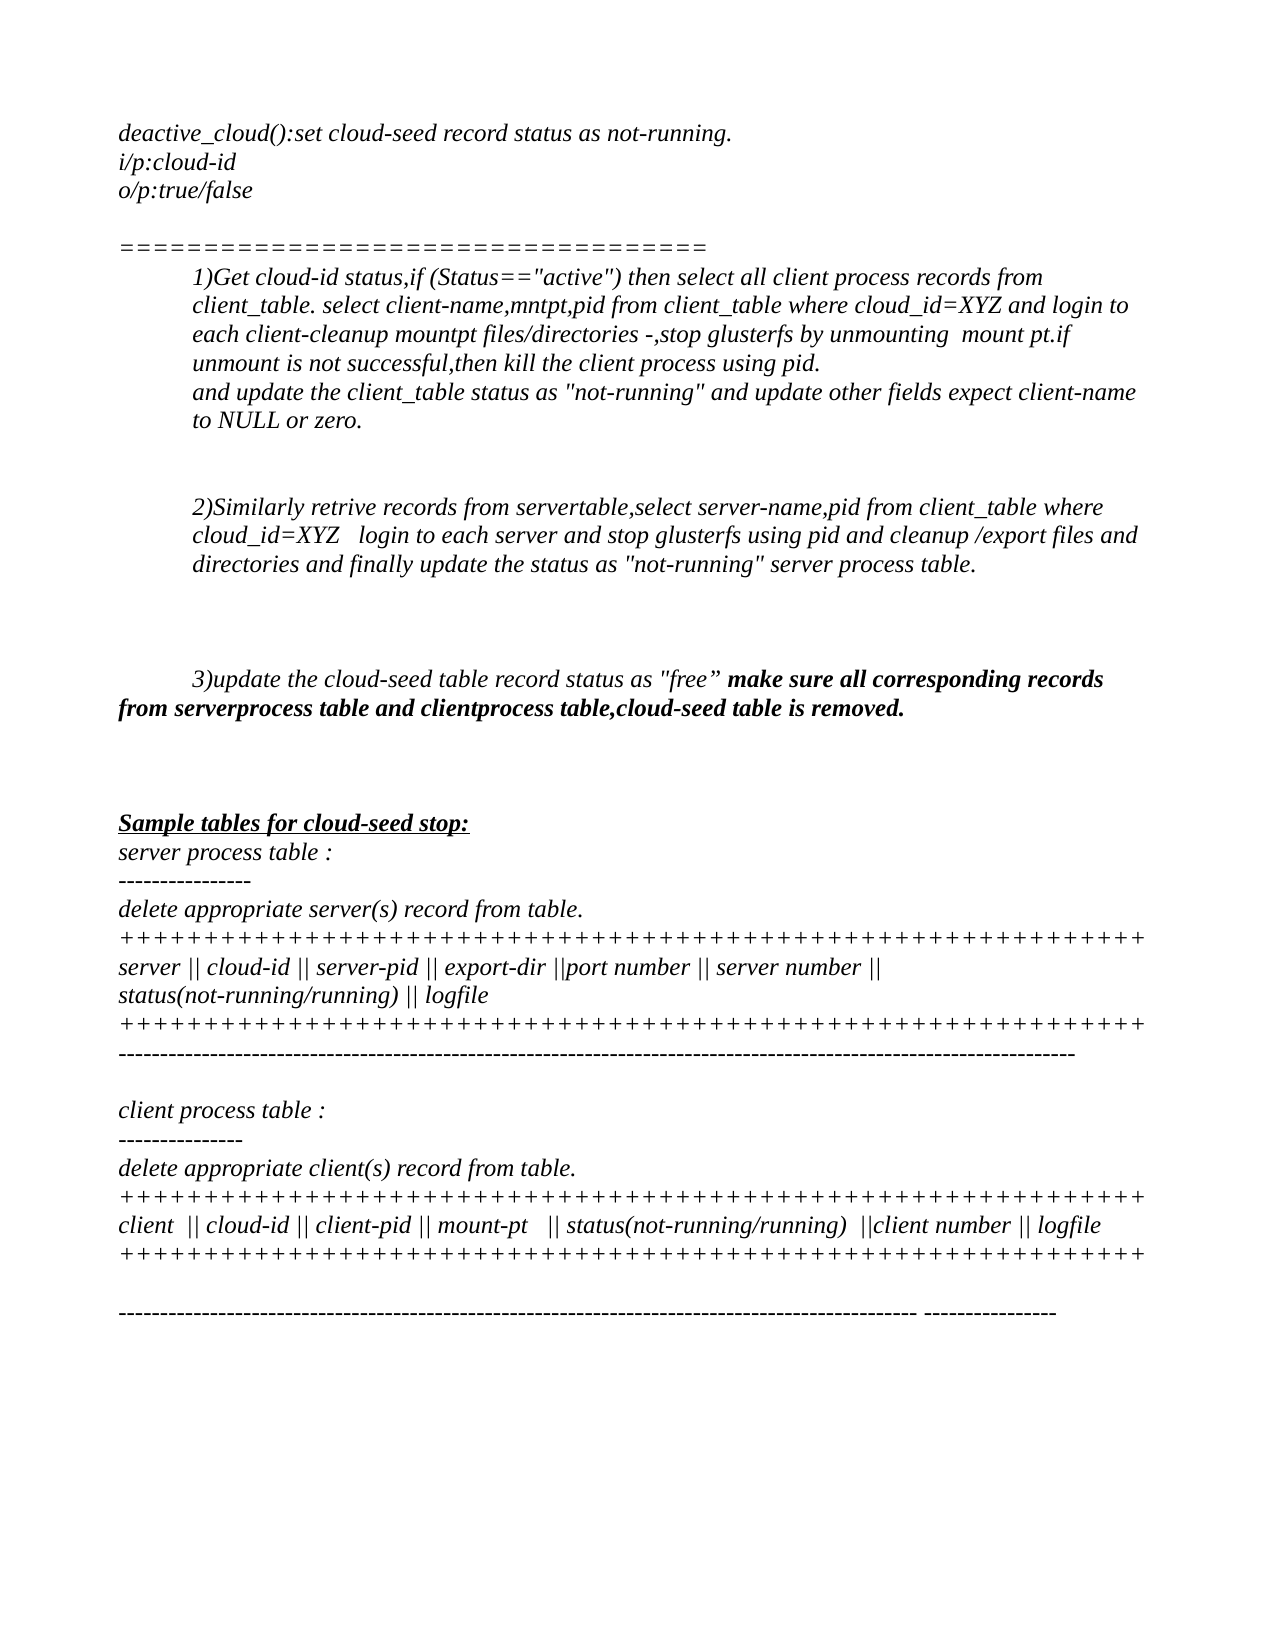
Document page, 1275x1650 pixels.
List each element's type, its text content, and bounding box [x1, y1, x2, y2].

text 1)Get cloud-id status,if (Status=="active") then select all client process records from client_table. select client-name,mntpt,pid from client_table where cloud_id=XYZ and login to each client-cleanup mountpt files/directories -,stop glusterfs by unmounting mount pt.if unmount is not successful,then kill the client process using pid. [118, 262, 1157, 377]
text client process table : [118, 1096, 1157, 1124]
text +++++++++++++++++++++++++++++++++++++++++++++++++++++++++++++ [118, 1239, 1157, 1268]
text Sample tables for cloud-seed stop: [118, 808, 1157, 837]
text +++++++++++++++++++++++++++++++++++++++++++++++++++++++++++++ [118, 1009, 1157, 1038]
text and update the client_table status as "not-running" and update other fields expect client-name to NULL or zero. [118, 377, 1157, 434]
text --------------- [118, 1124, 1157, 1153]
text +++++++++++++++++++++++++++++++++++++++++++++++++++++++++++++ [118, 1182, 1157, 1211]
text =================================== [118, 233, 1157, 262]
text deactive_cloud():set cloud-seed record status as not-running. [118, 118, 1157, 147]
text server process table : [118, 837, 1157, 866]
text delete appropriate server(s) record from table. [118, 894, 1157, 923]
text server || cloud-id || server-pid || export-dir ||port number || server number || status(not-running/running) || logfile [118, 952, 1157, 1009]
text ------------------------------------------------------------------------------------------------ ---------------- [118, 1297, 1157, 1326]
text i/p:cloud-id [118, 147, 1157, 176]
text +++++++++++++++++++++++++++++++++++++++++++++++++++++++++++++ [118, 923, 1157, 952]
text delete appropriate client(s) record from table. [118, 1153, 1157, 1182]
text ---------------- [118, 866, 1157, 894]
text 2)Similarly retrive records from servertable,select server-name,pid from client_table where cloud_id=XYZ login to each server and stop glusterfs using pid and cleanup /export files and directories and finally update the status as "not-running" server process table. [118, 492, 1157, 578]
text 3)update the cloud-seed table record status as "free” make sure all corresponding records from serverprocess table and clientprocess table,cloud-seed table is removed. [118, 664, 1157, 722]
text o/p:true/false [118, 176, 1157, 204]
text client || cloud-id || client-pid || mount-pt || status(not-running/running) ||client number || logfile [118, 1211, 1157, 1239]
text ------------------------------------------------------------------------------------------------------------------- [118, 1038, 1157, 1067]
